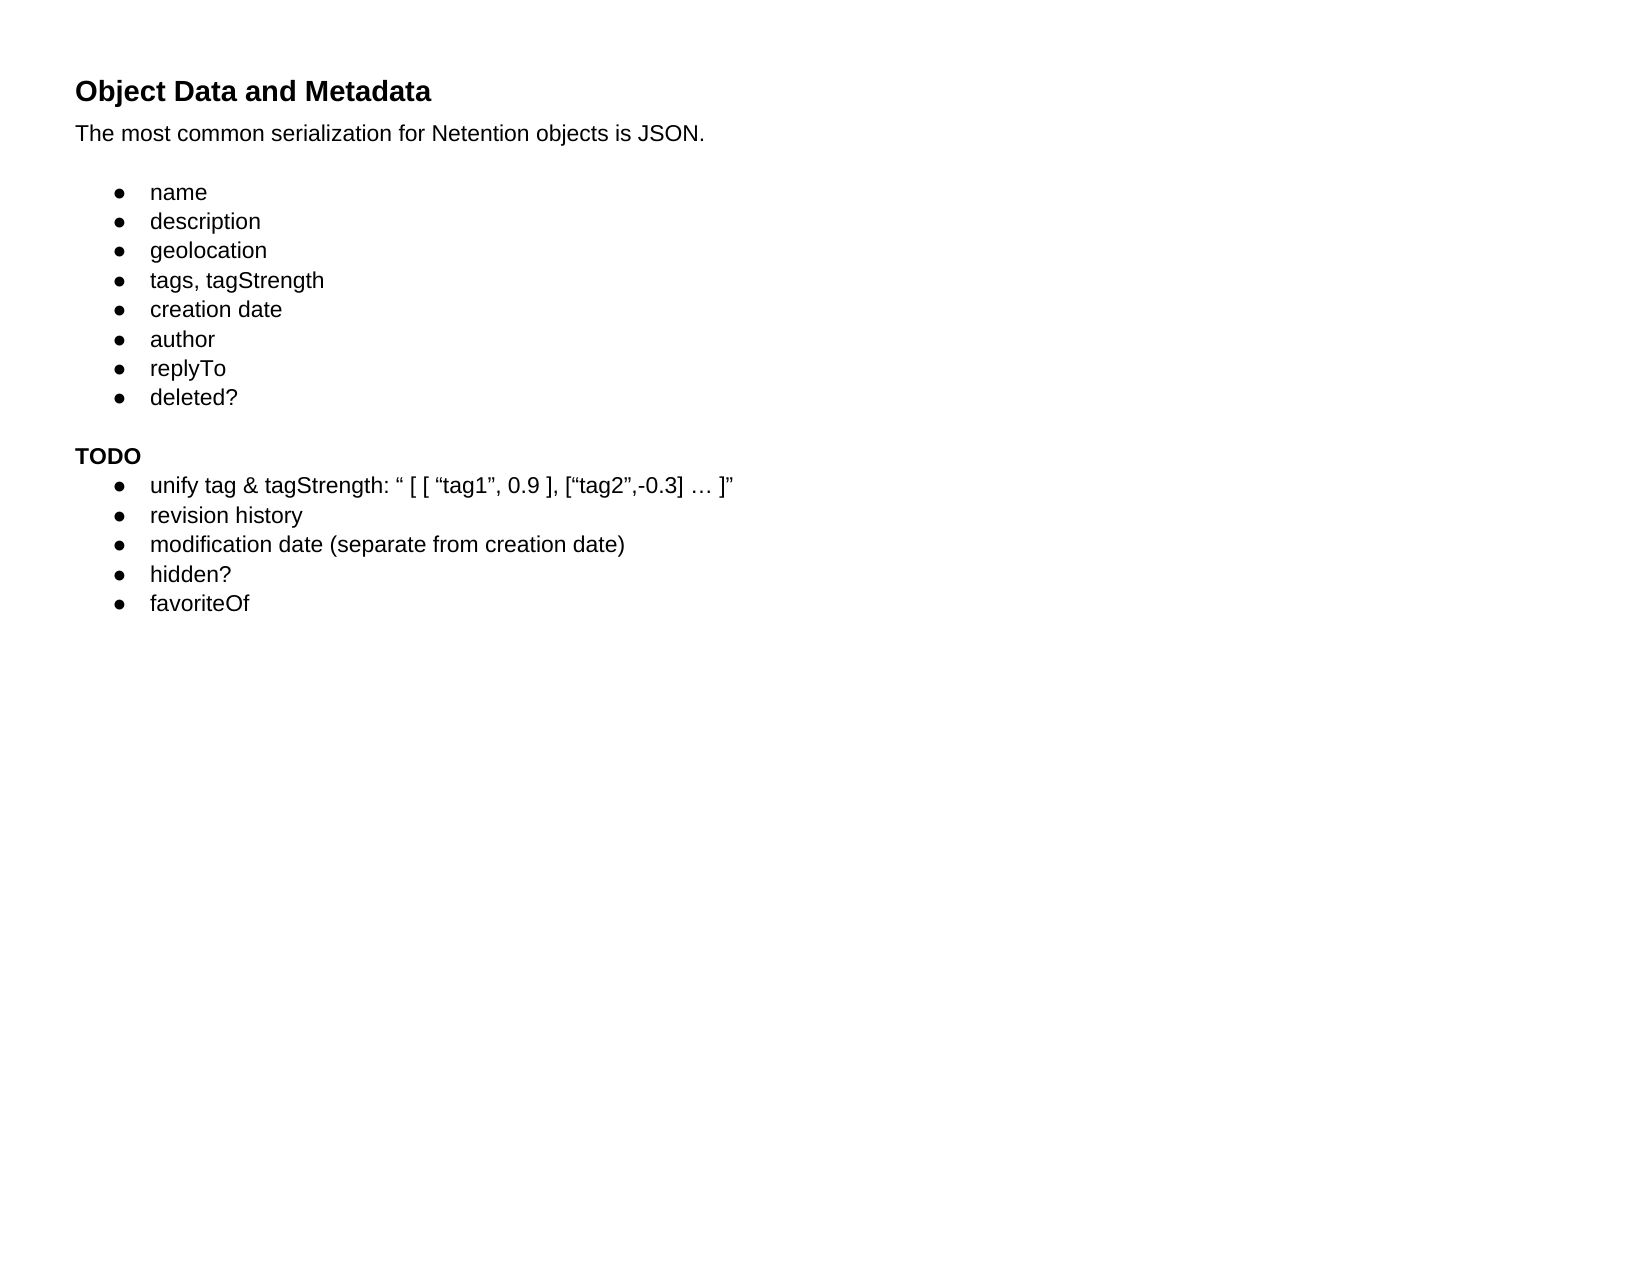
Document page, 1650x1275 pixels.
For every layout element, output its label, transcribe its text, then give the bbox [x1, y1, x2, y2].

list modification date (separate from creation date) [112, 532, 1312, 558]
list revision history [112, 503, 1312, 528]
list replyTo [112, 356, 1462, 381]
list geolocation [112, 238, 1462, 264]
list hidden? [112, 561, 1312, 587]
list favoriteOf [112, 591, 1312, 616]
list tags, tagStrength [112, 268, 1462, 293]
text TODO [75, 444, 1312, 469]
list author [112, 326, 1462, 352]
list unify tag & tagStrength: “ [ [ “tag1”, 0.9 ], [“tag2”,-0.3] … ]” [112, 473, 1312, 499]
text The most common serialization for Netention objects is JSON. [75, 121, 1462, 146]
subtitle Object Data and Metadata [75, 75, 1312, 108]
list deleted? [112, 385, 1462, 411]
list name [112, 179, 1462, 205]
list description [112, 209, 1462, 234]
list creation date [112, 297, 1462, 323]
